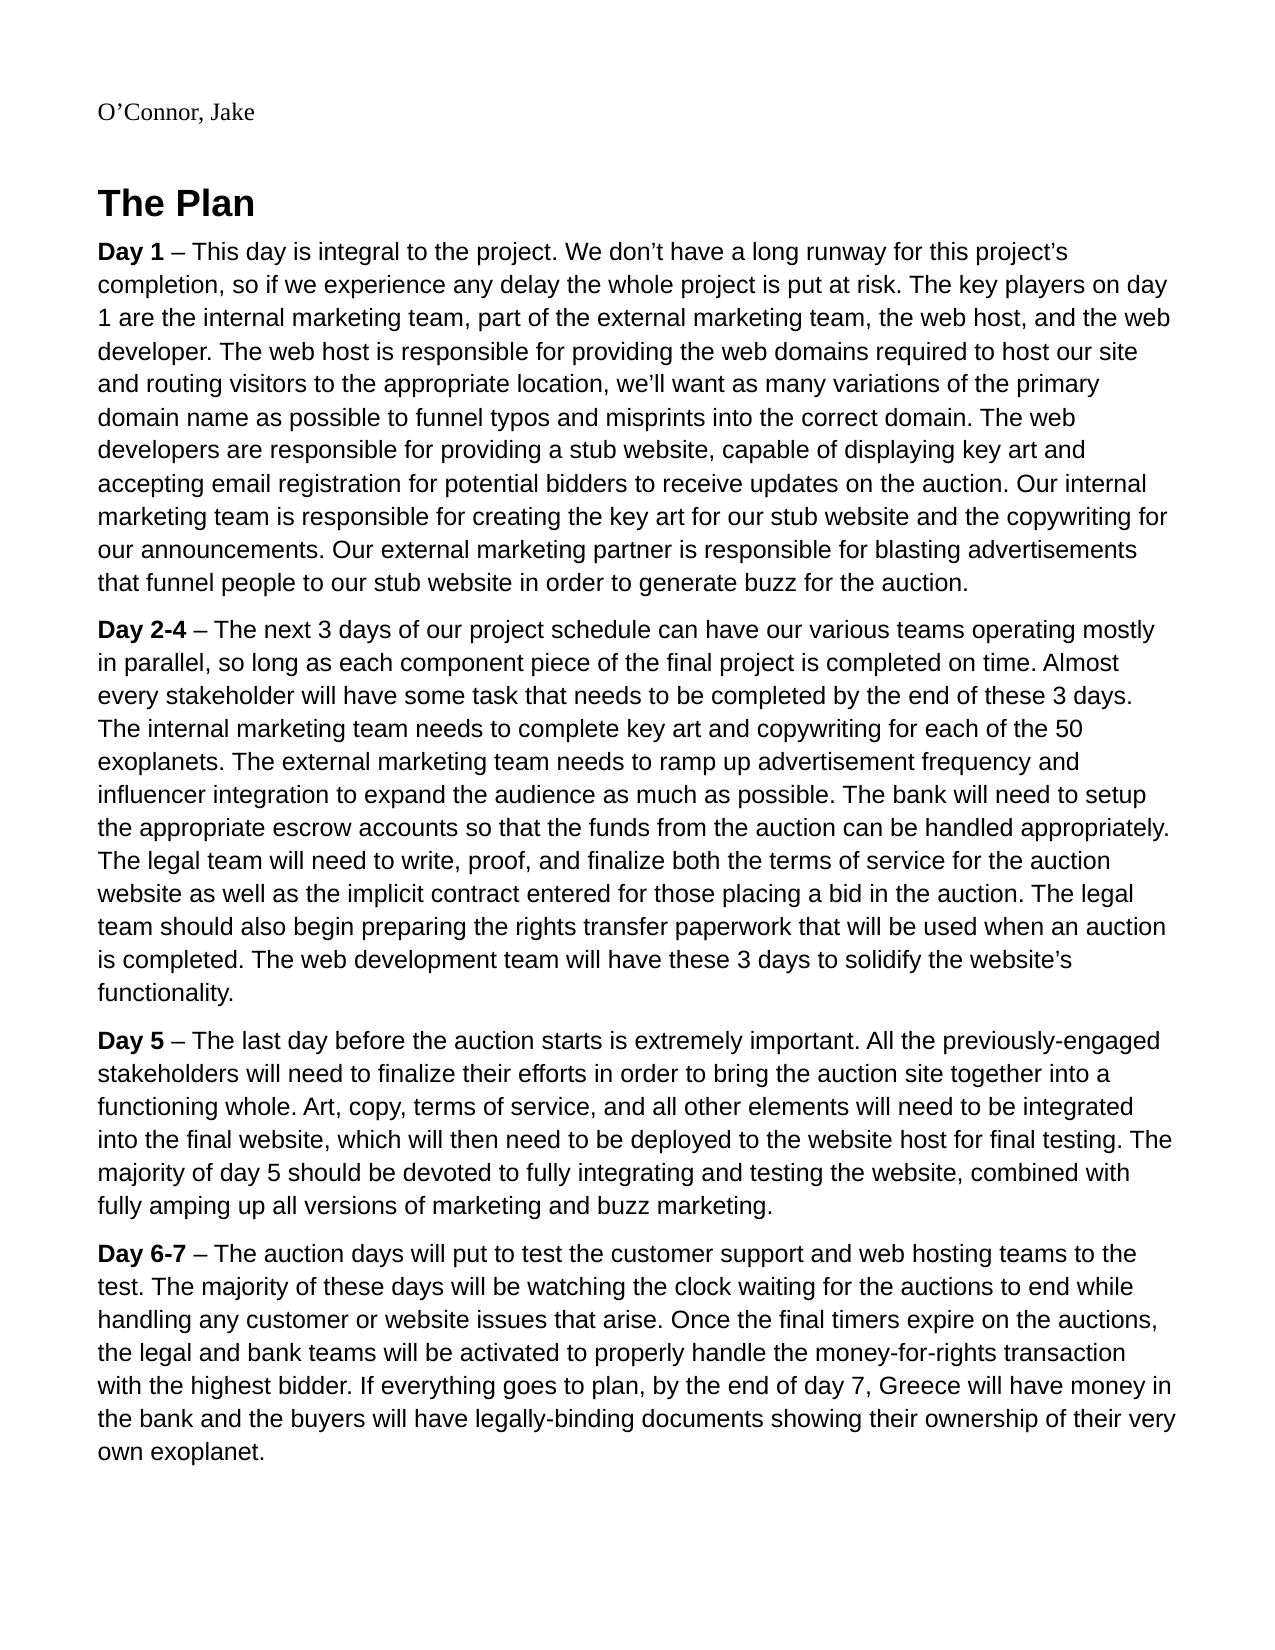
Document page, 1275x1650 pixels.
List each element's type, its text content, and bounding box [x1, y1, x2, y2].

subtitle The Plan [97, 181, 1177, 225]
text Day 5 – The last day before the auction starts is extremely important. All the previously-engaged stakeholders will need to finalize their efforts in order to bring the auction site together into a functioning whole. Art, copy, terms of service, and all other elements will need to be integrated into the final website, which will then need to be deployed to the website host for final testing. The majority of day 5 should be devoted to fully integrating and testing the website, combined with fully amping up all versions of marketing and buzz marketing. [97, 1026, 1177, 1220]
text Day 6-7 – The auction days will put to test the customer support and web hosting teams to the test. The majority of these days will be watching the clock waiting for the auctions to end while handling any customer or website issues that arise. Once the final timers expire on the auctions, the legal and bank teams will be activated to properly handle the money-for-rights transaction with the highest bidder. If everything goes to plan, by the end of day 7, Greece will have money in the bank and the buyers will have legally-binding documents showing their ownership of their very own exoplanet. [97, 1239, 1177, 1466]
text Day 2-4 – The next 3 days of our project schedule can have our various teams operating mostly in parallel, so long as each component piece of the final project is completed on time. Almost every stakeholder will have some task that needs to be completed by the end of these 3 days. The internal marketing team needs to complete key art and copywriting for each of the 50 exoplanets. The external marketing team needs to ramp up advertisement frequency and influencer integration to expand the audience as much as possible. The bank will need to setup the appropriate escrow accounts so that the funds from the auction can be handled appropriately. The legal team will need to write, proof, and finalize both the terms of service for the auction website as well as the implicit contract entered for those placing a bid in the auction. The legal team should also begin preparing the rights transfer paperwork that will be used when an auction is completed. The web development team will have these 3 days to solidify the website’s functionality. [97, 615, 1177, 1007]
text Day 1 – This day is integral to the project. We don’t have a long runway for this project’s completion, so if we experience any delay the whole project is put at risk. The key players on day 1 are the internal marketing team, part of the external marketing team, the web host, and the web developer. The web host is responsible for providing the web domains required to host our site and routing visitors to the appropriate location, we’ll want as many variations of the primary domain name as possible to funnel typos and misprints into the correct domain. The web developers are responsible for providing a stub website, capable of displaying key art and accepting email registration for potential bidders to receive updates on the auction. Our internal marketing team is responsible for creating the key art for our stub website and the copywriting for our announcements. Our external marketing partner is responsible for blasting advertisements that funnel people to our stub website in order to generate buzz for the auction. [97, 237, 1177, 596]
